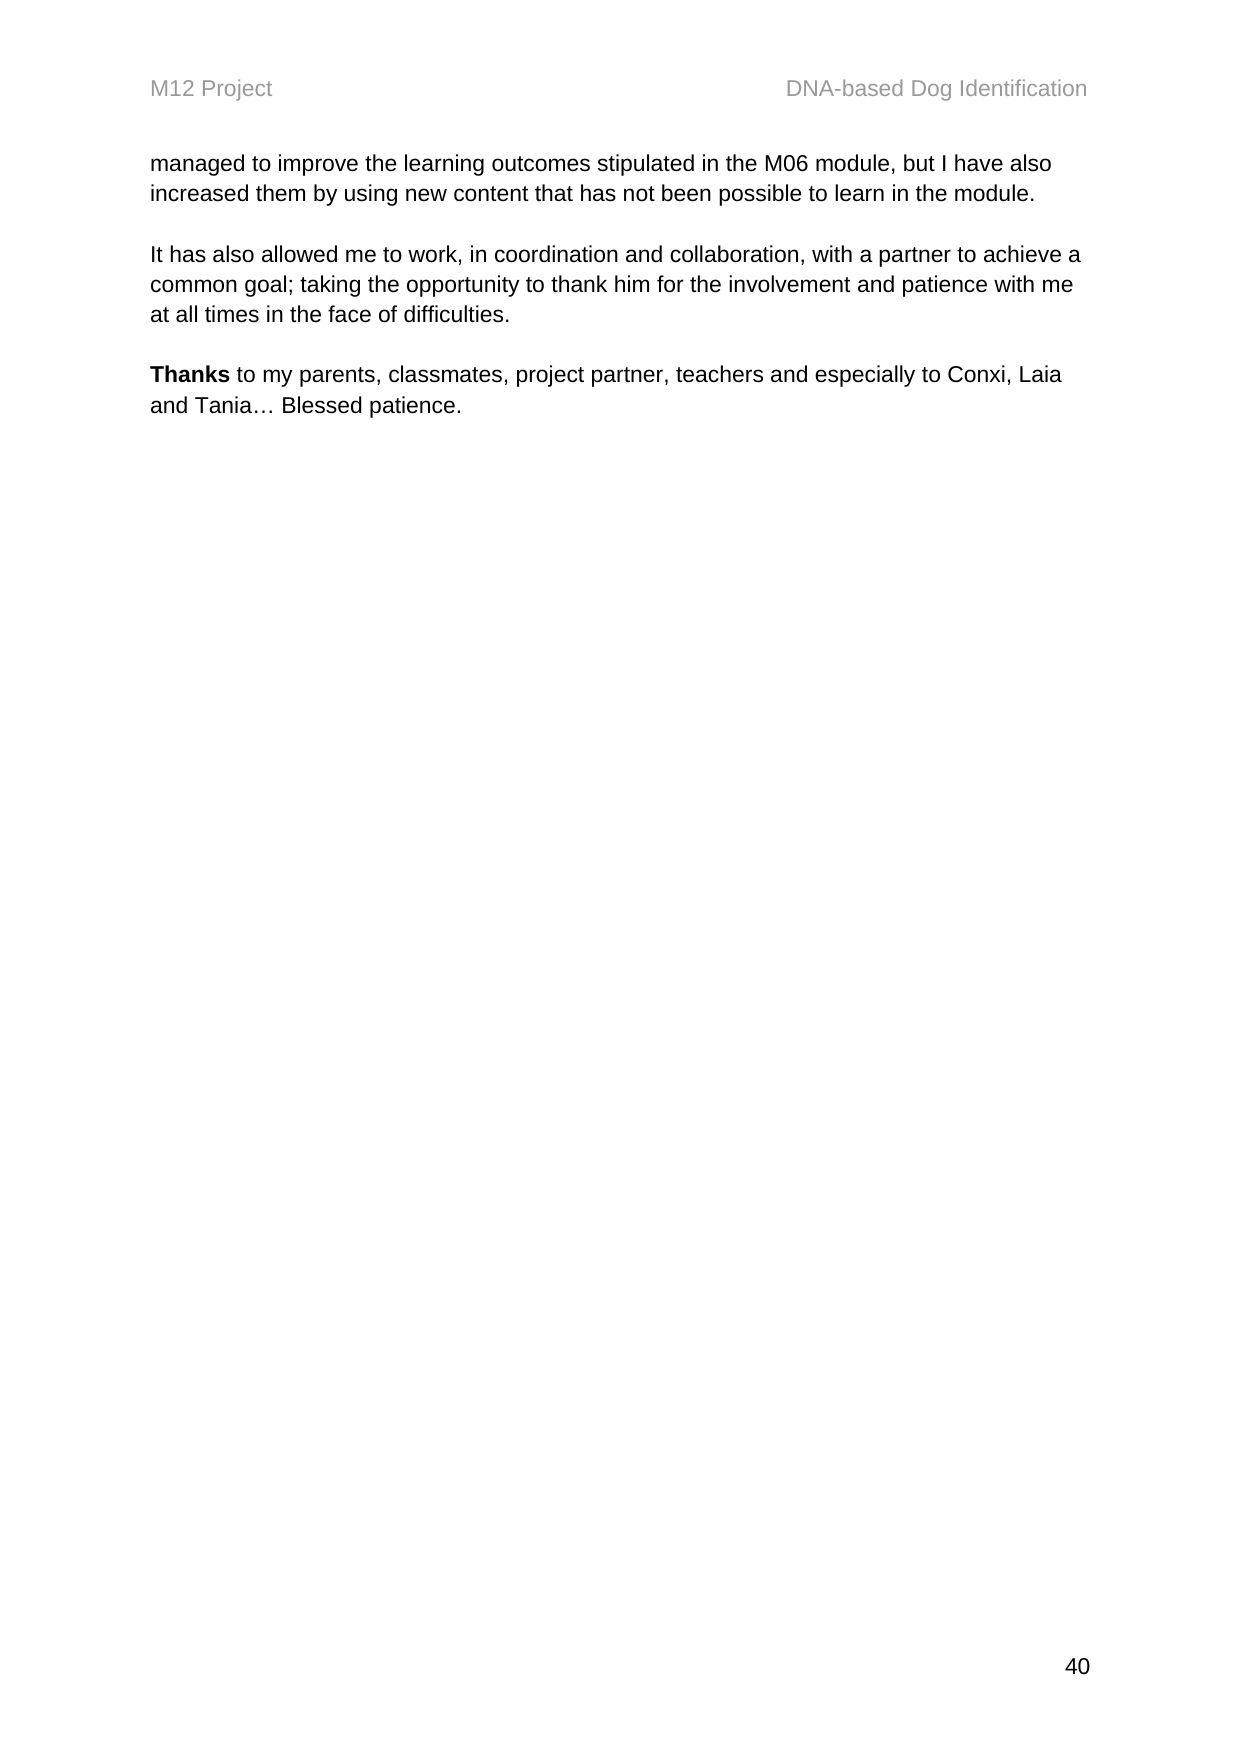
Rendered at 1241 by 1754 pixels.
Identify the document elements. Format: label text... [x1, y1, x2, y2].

text managed to improve the learning outcomes stipulated in the M06 module, but I have also increased them by using new content that has not been possible to learn in the module. [150, 150, 1090, 207]
text It has also allowed me to work, in coordination and collaboration, with a partner to achieve a common goal; taking the opportunity to thank him for the involvement and patience with me at all times in the face of difficulties. [150, 241, 1090, 327]
text Thanks to my parents, classmates, project partner, teachers and especially to Conxi, Laia and Tania… Blessed patience. [150, 361, 1090, 418]
